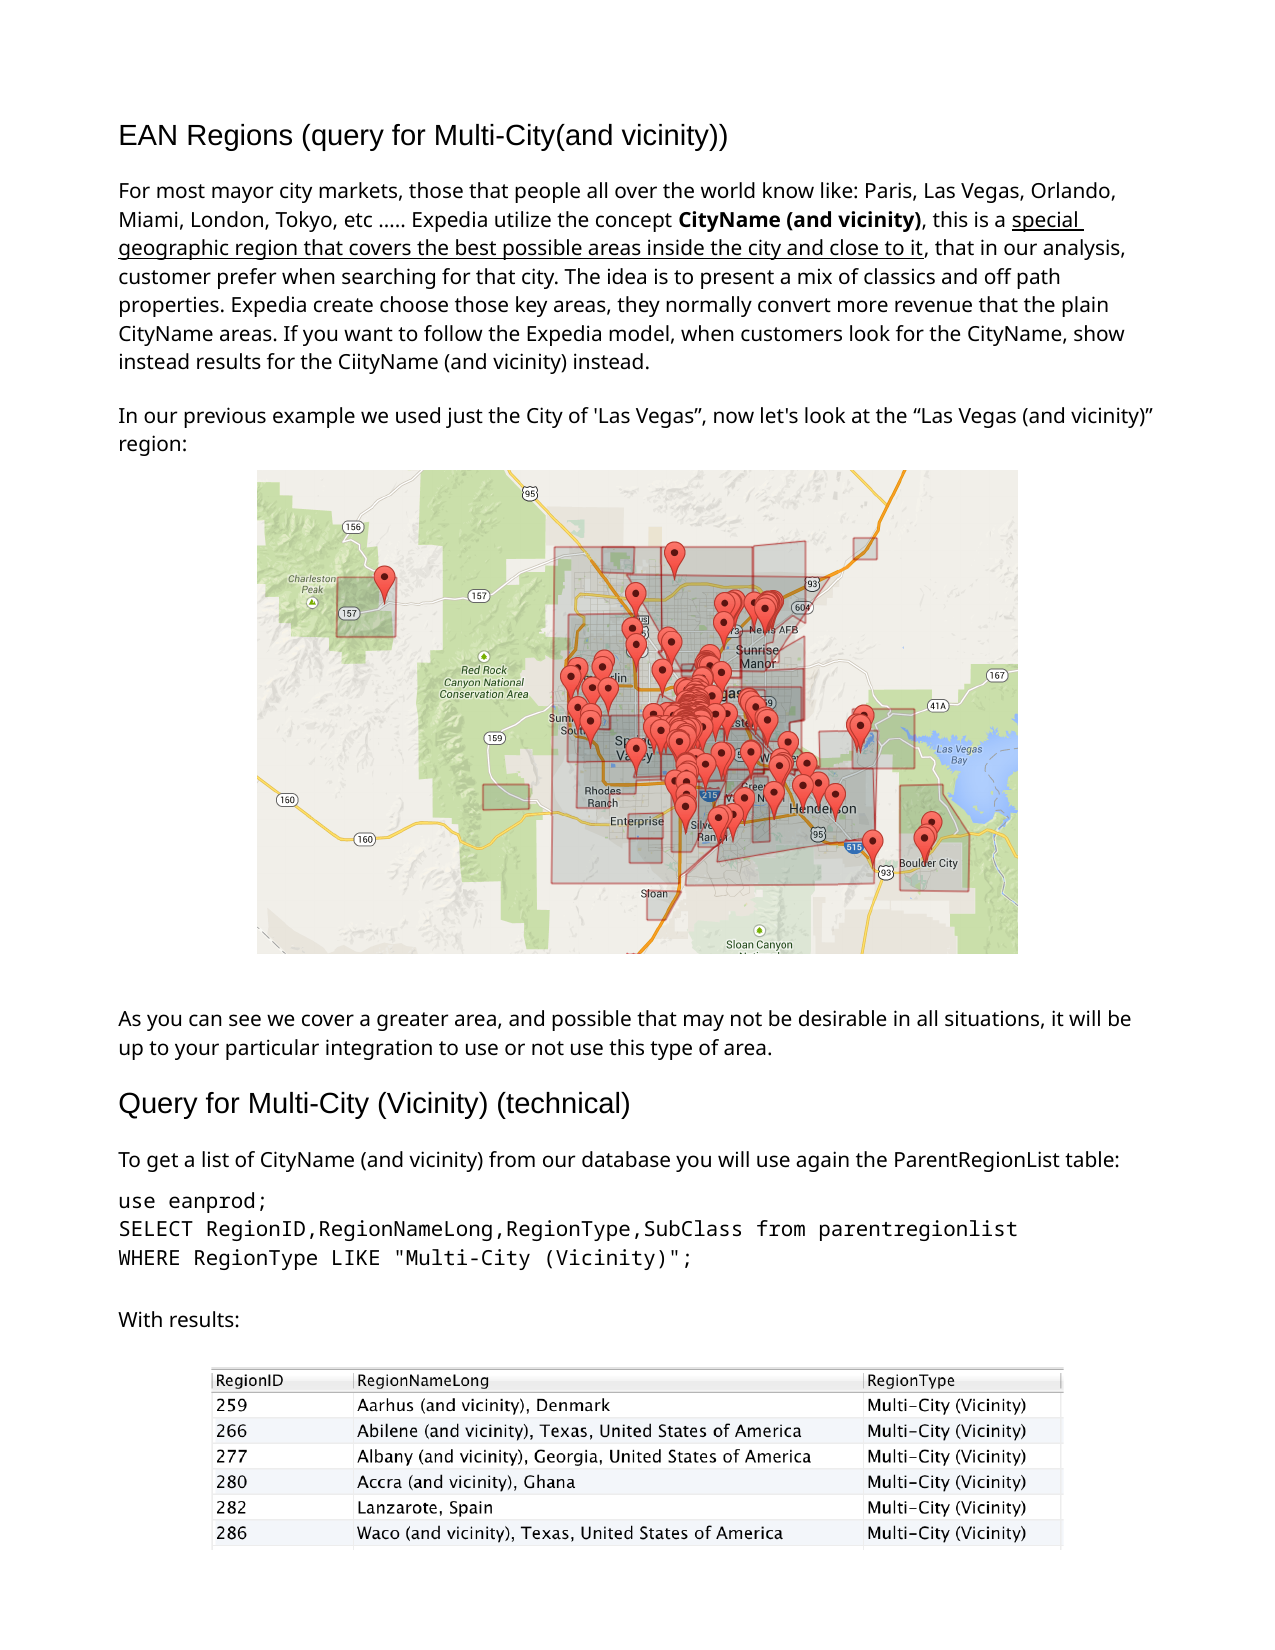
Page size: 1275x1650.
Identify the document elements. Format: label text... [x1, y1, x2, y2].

text WHERE RegionType LIKE "Multi-City (Vicinity)"; [118, 1243, 1157, 1271]
subtitle For most mayor city markets, those that people all over the world know like: Paris, Las Vegas, Orlando, Miami, London, Tokyo, etc ….. Expedia utilize the concept CityName (and vicinity), this is a special geographic region that covers the best possible areas inside the city and close to it, that in our analysis, customer prefer when searching for that city. The idea is to present a mix of classics and off path properties. Expedia create choose those key areas, they normally convert more revenue that the plain CityName areas. If you want to follow the Expedia model, when customers look for the CityName, show instead results for the CiityName (and vicinity) instead. [118, 177, 1157, 376]
picture [211, 1367, 1064, 1550]
text use eanprod; [118, 1186, 1157, 1214]
subtitle To get a list of CityName (and vicinity) from our database you will use again the ParentRegionList table: [118, 1145, 1157, 1173]
subtitle Query for Multi-City (Vicinity) (technical) [118, 1086, 1157, 1120]
text With results: [118, 1305, 1157, 1334]
text SELECT RegionID,RegionNameLong,RegionType,SubClass from parentregionlist [118, 1214, 1157, 1243]
text As you can see we cover a greater area, and possible that may not be desirable in all situations, it will be up to your particular integration to use or not use this type of area. [118, 1004, 1157, 1061]
subtitle In our previous example we used just the City of 'Las Vegas”, now let's look at the “Las Vegas (and vicinity)” region: [118, 401, 1157, 458]
subtitle EAN Regions (query for Multi-City(and vicinity)) [118, 118, 1157, 152]
picture [257, 470, 1018, 954]
